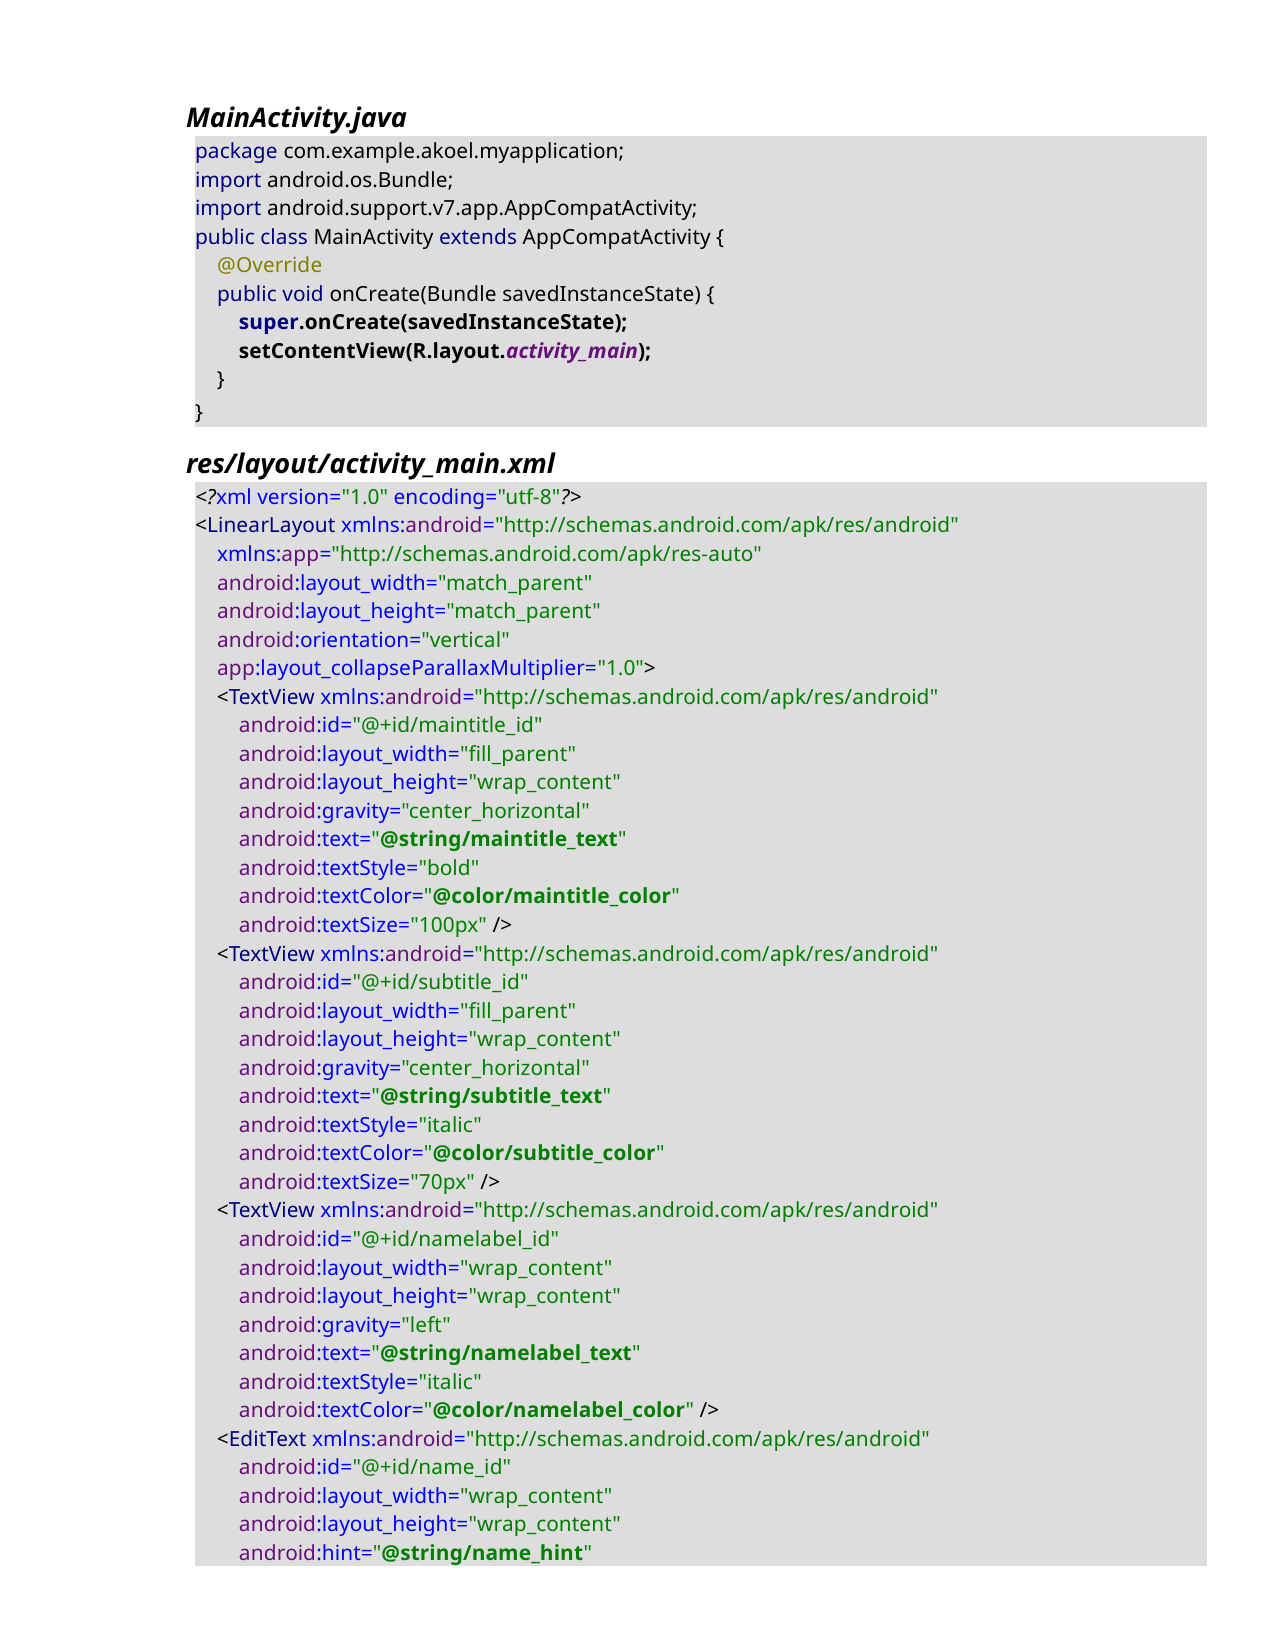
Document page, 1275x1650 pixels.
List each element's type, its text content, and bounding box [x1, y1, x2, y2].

text android:textStyle="italic" [195, 1367, 1207, 1395]
text app:layout_collapseParallaxMultiplier="1.0"> [195, 653, 1207, 682]
text android:hint="@string/name_hint" [195, 1538, 1207, 1566]
text android:gravity="center_horizontal" [195, 796, 1207, 824]
text android:textStyle="bold" [195, 853, 1207, 881]
text setContentView(R.layout.activity_main); [195, 336, 1207, 364]
text android:layout_width="match_parent" [195, 567, 1207, 596]
text android:layout_height="wrap_content" [195, 1281, 1207, 1309]
text <?xml version="1.0" encoding="utf-8"?> [195, 482, 1207, 510]
text android:gravity="center_horizontal" [195, 1053, 1207, 1081]
text android:layout_width="wrap_content" [195, 1252, 1207, 1281]
text import android.os.Bundle; [195, 164, 1207, 193]
text package com.example.akoel.myapplication; [195, 136, 1207, 164]
text android:textColor="@color/namelabel_color" /> [195, 1395, 1207, 1424]
text android:layout_width="fill_parent" [195, 739, 1207, 767]
text android:textSize="100px" /> [195, 910, 1207, 938]
text import android.support.v7.app.AppCompatActivity; [195, 193, 1207, 222]
text super.onCreate(savedInstanceState); [195, 307, 1207, 336]
text android:textColor="@color/maintitle_color" [195, 881, 1207, 910]
title res/layout/activity_main.xml [186, 445, 1207, 482]
text android:orientation="vertical" [195, 624, 1207, 653]
text android:textSize="70px" /> [195, 1167, 1207, 1195]
text <LinearLayout xmlns:android="http://schemas.android.com/apk/res/android" [195, 510, 1207, 539]
text android:layout_width="fill_parent" [195, 996, 1207, 1024]
text xmlns:app="http://schemas.android.com/apk/res-auto" [195, 539, 1207, 567]
text android:textStyle="italic" [195, 1110, 1207, 1138]
text android:id="@+id/namelabel_id" [195, 1224, 1207, 1252]
text <TextView xmlns:android="http://schemas.android.com/apk/res/android" [195, 1195, 1207, 1224]
text android:textColor="@color/subtitle_color" [195, 1138, 1207, 1167]
text android:layout_height="wrap_content" [195, 1024, 1207, 1053]
text android:text="@string/maintitle_text" [195, 824, 1207, 853]
text <EditText xmlns:android="http://schemas.android.com/apk/res/android" [195, 1424, 1207, 1452]
text android:layout_height="wrap_content" [195, 767, 1207, 796]
text android:text="@string/namelabel_text" [195, 1338, 1207, 1367]
text <TextView xmlns:android="http://schemas.android.com/apk/res/android" [195, 682, 1207, 710]
text } [195, 393, 1207, 427]
title MainActivity.java [186, 99, 1207, 136]
text android:layout_width="wrap_content" [195, 1481, 1207, 1509]
text android:id="@+id/maintitle_id" [195, 710, 1207, 739]
text } [195, 364, 1207, 393]
text android:id="@+id/subtitle_id" [195, 967, 1207, 996]
text public void onCreate(Bundle savedInstanceState) { [195, 279, 1207, 307]
text public class MainActivity extends AppCompatActivity { [195, 222, 1207, 250]
text android:layout_height="match_parent" [195, 596, 1207, 624]
text android:layout_height="wrap_content" [195, 1509, 1207, 1538]
text @Override [195, 250, 1207, 279]
text android:id="@+id/name_id" [195, 1452, 1207, 1481]
text android:gravity="left" [195, 1309, 1207, 1338]
text <TextView xmlns:android="http://schemas.android.com/apk/res/android" [195, 938, 1207, 967]
text android:text="@string/subtitle_text" [195, 1081, 1207, 1110]
